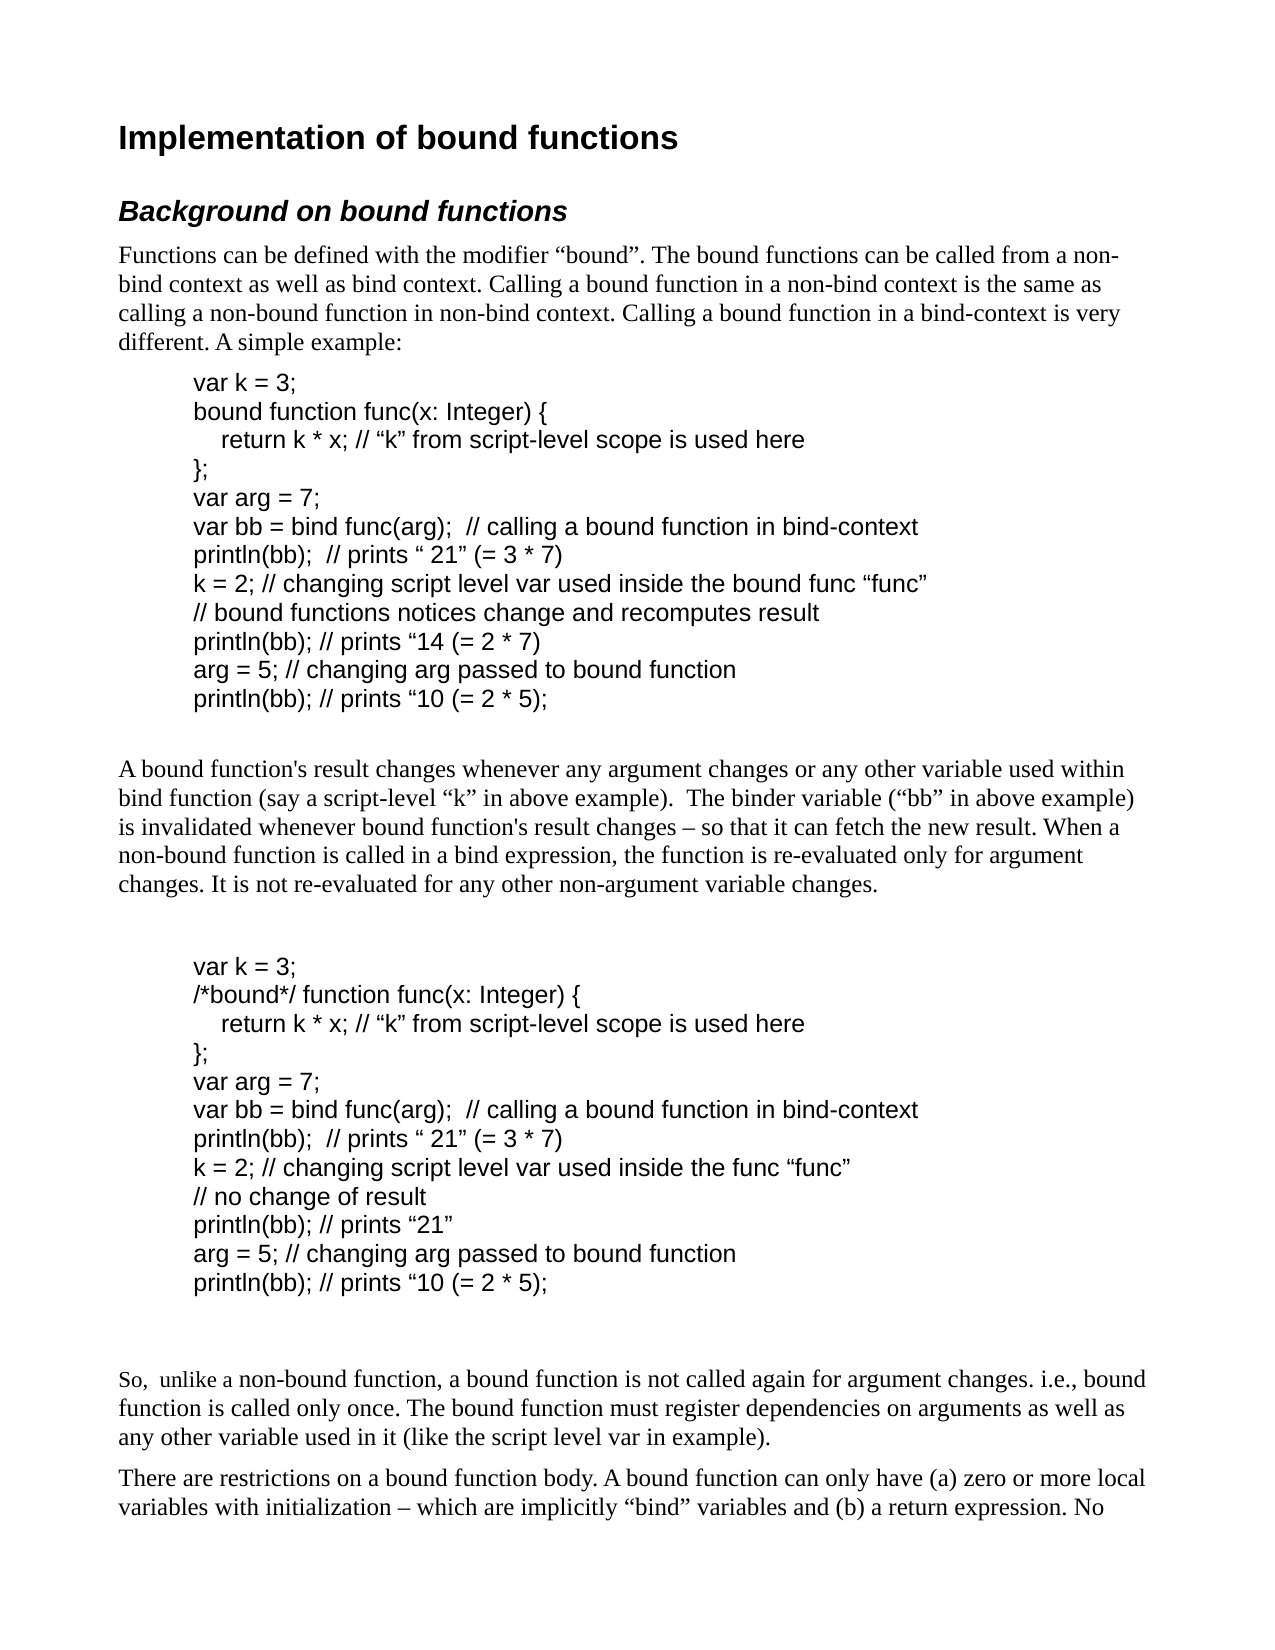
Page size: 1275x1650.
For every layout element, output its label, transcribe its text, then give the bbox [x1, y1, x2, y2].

text return k * x; // “k” from script-level scope is used here [193, 425, 1157, 454]
text // bound functions notices change and recomputes result [193, 598, 1157, 627]
text var k = 3; [193, 368, 1157, 397]
text Functions can be defined with the modifier “bound”. The bound functions can be called from a non-bind context as well as bind context. Calling a bound function in a non-bind context is the same as calling a non-bound function in non-bind context. Calling a bound function in a bind-context is very different. A simple example: [118, 240, 1157, 355]
text println(bb); // prints “ 21” (= 3 * 7) [193, 540, 1157, 569]
text bound function func(x: Integer) { [193, 397, 1157, 425]
text var k = 3; [193, 952, 1157, 980]
text A bound function's result changes whenever any argument changes or any other variable used within bind function (say a script-level “k” in above example). The binder variable (“bb” in above example) is invalidated whenever bound function's result changes – so that it can fetch the new result. When a non-bound function is called in a bind expression, the function is re-evaluated only for argument changes. It is not re-evaluated for any other non-argument variable changes. [118, 754, 1157, 898]
text var arg = 7; [193, 1067, 1157, 1095]
text }; [193, 1038, 1157, 1067]
text /*bound*/ function func(x: Integer) { [193, 980, 1157, 1009]
text var bb = bind func(arg); // calling a bound function in bind-context [193, 512, 1157, 540]
text println(bb); // prints “10 (= 2 * 5); [193, 1268, 1157, 1297]
text So, unlike a non-bound function, a bound function is not called again for argument changes. i.e., bound function is called only once. The bound function must register dependencies on arguments as well as any other variable used in it (like the script level var in example). [118, 1364, 1157, 1450]
text var bb = bind func(arg); // calling a bound function in bind-context [193, 1095, 1157, 1124]
text println(bb); // prints “10 (= 2 * 5); [193, 684, 1157, 713]
text println(bb); // prints “ 21” (= 3 * 7) [193, 1124, 1157, 1153]
text There are restrictions on a bound function body. A bound function can only have (a) zero or more local variables with initialization – which are implicitly “bind” variables and (b) a return expression. No [118, 1463, 1157, 1520]
text println(bb); // prints “14 (= 2 * 7) [193, 627, 1157, 655]
text k = 2; // changing script level var used inside the func “func” [193, 1153, 1157, 1182]
text arg = 5; // changing arg passed to bound function [193, 1239, 1157, 1268]
text var arg = 7; [193, 483, 1157, 512]
text arg = 5; // changing arg passed to bound function [193, 655, 1157, 684]
text return k * x; // “k” from script-level scope is used here [193, 1009, 1157, 1038]
text }; [193, 454, 1157, 483]
text println(bb); // prints “21” [193, 1210, 1157, 1239]
subtitle Background on bound functions [118, 194, 1157, 228]
subtitle Implementation of bound functions [118, 118, 1157, 157]
text // no change of result [193, 1182, 1157, 1210]
text k = 2; // changing script level var used inside the bound func “func” [193, 569, 1157, 598]
